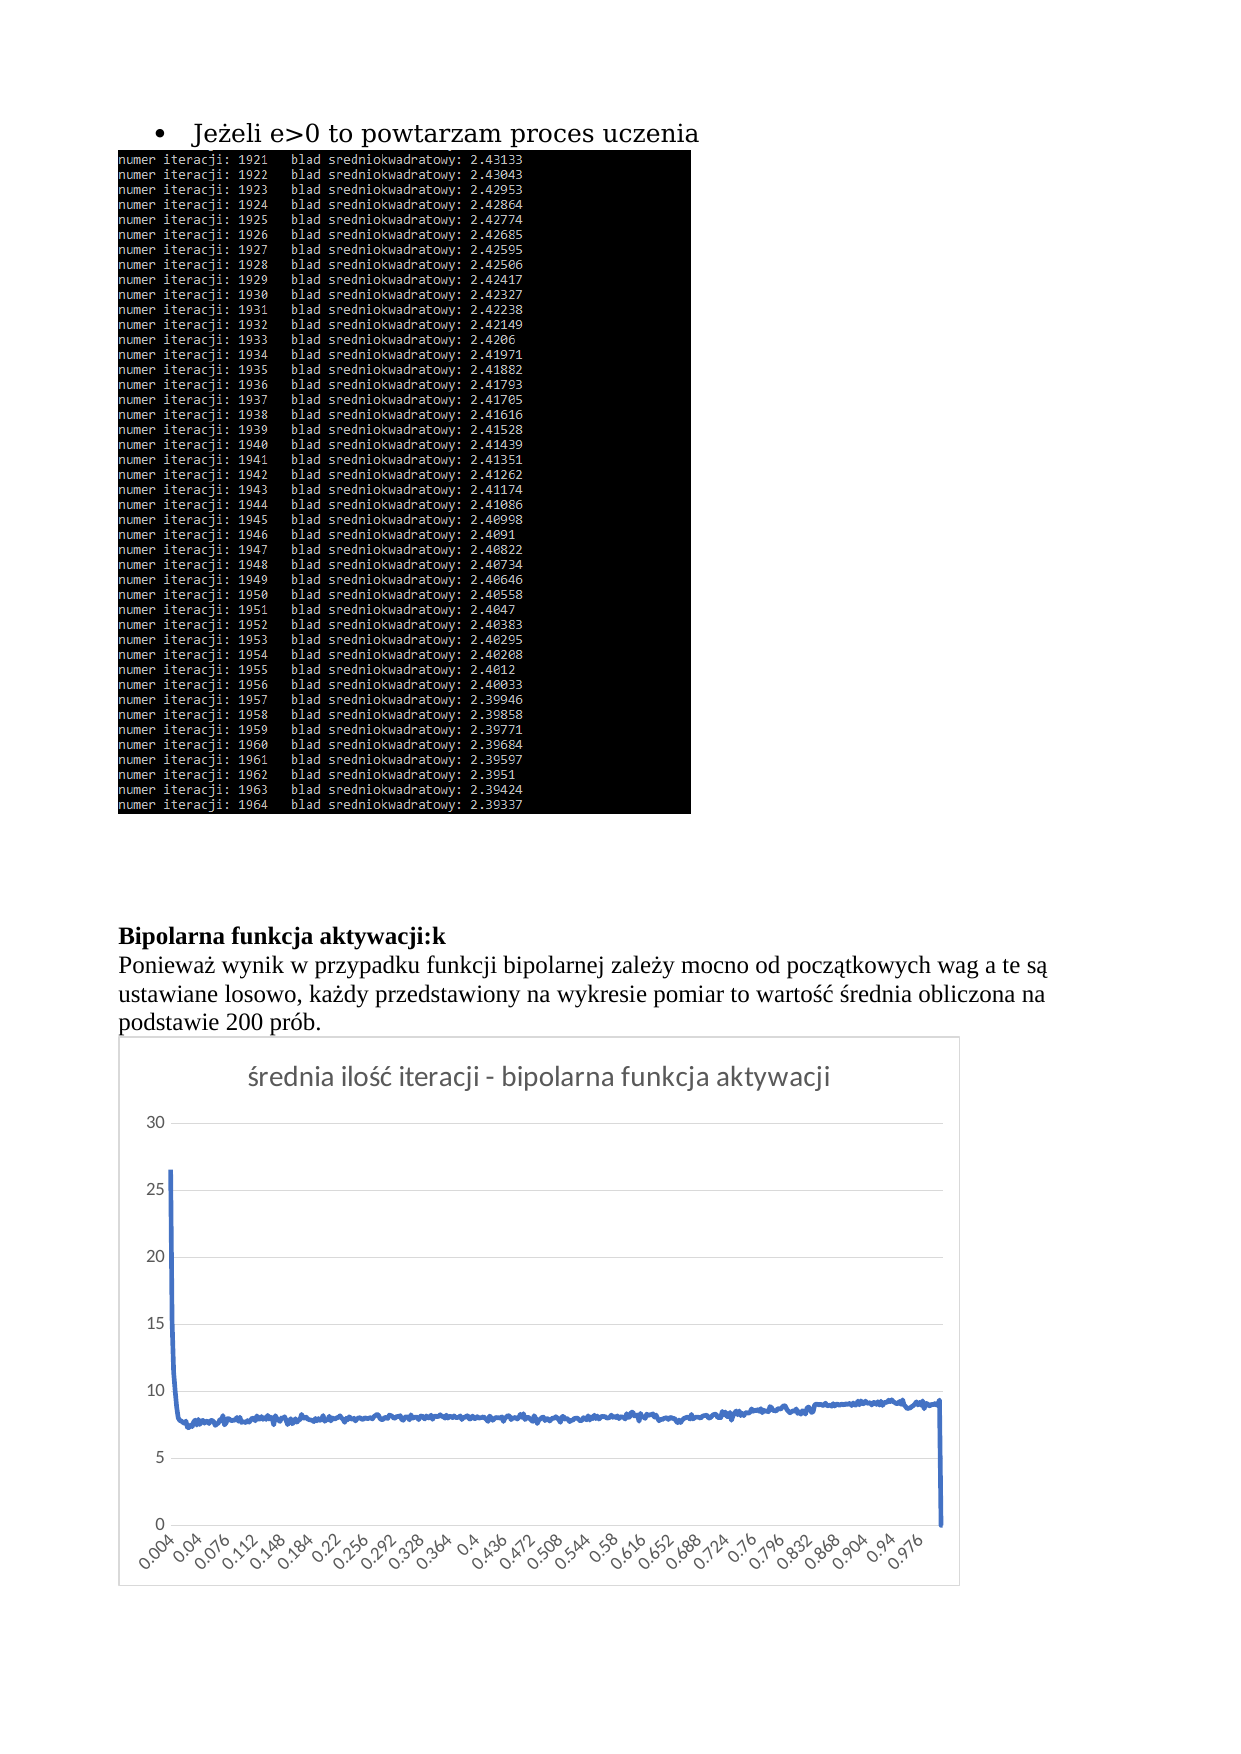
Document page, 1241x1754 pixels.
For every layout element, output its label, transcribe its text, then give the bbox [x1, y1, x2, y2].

text Bipolarna funkcja aktywacji:k [118, 921, 1122, 950]
picture [118, 150, 691, 814]
list Jeżeli e>0 to powtarzam proces uczenia [156, 118, 1122, 148]
text Ponieważ wynik w przypadku funkcji bipolarnej zależy mocno od początkowych wag a te są ustawiane losowo, każdy przedstawiony na wykresie pomiar to wartość średnia obliczona na podstawie 200 prób. [118, 950, 1122, 1036]
